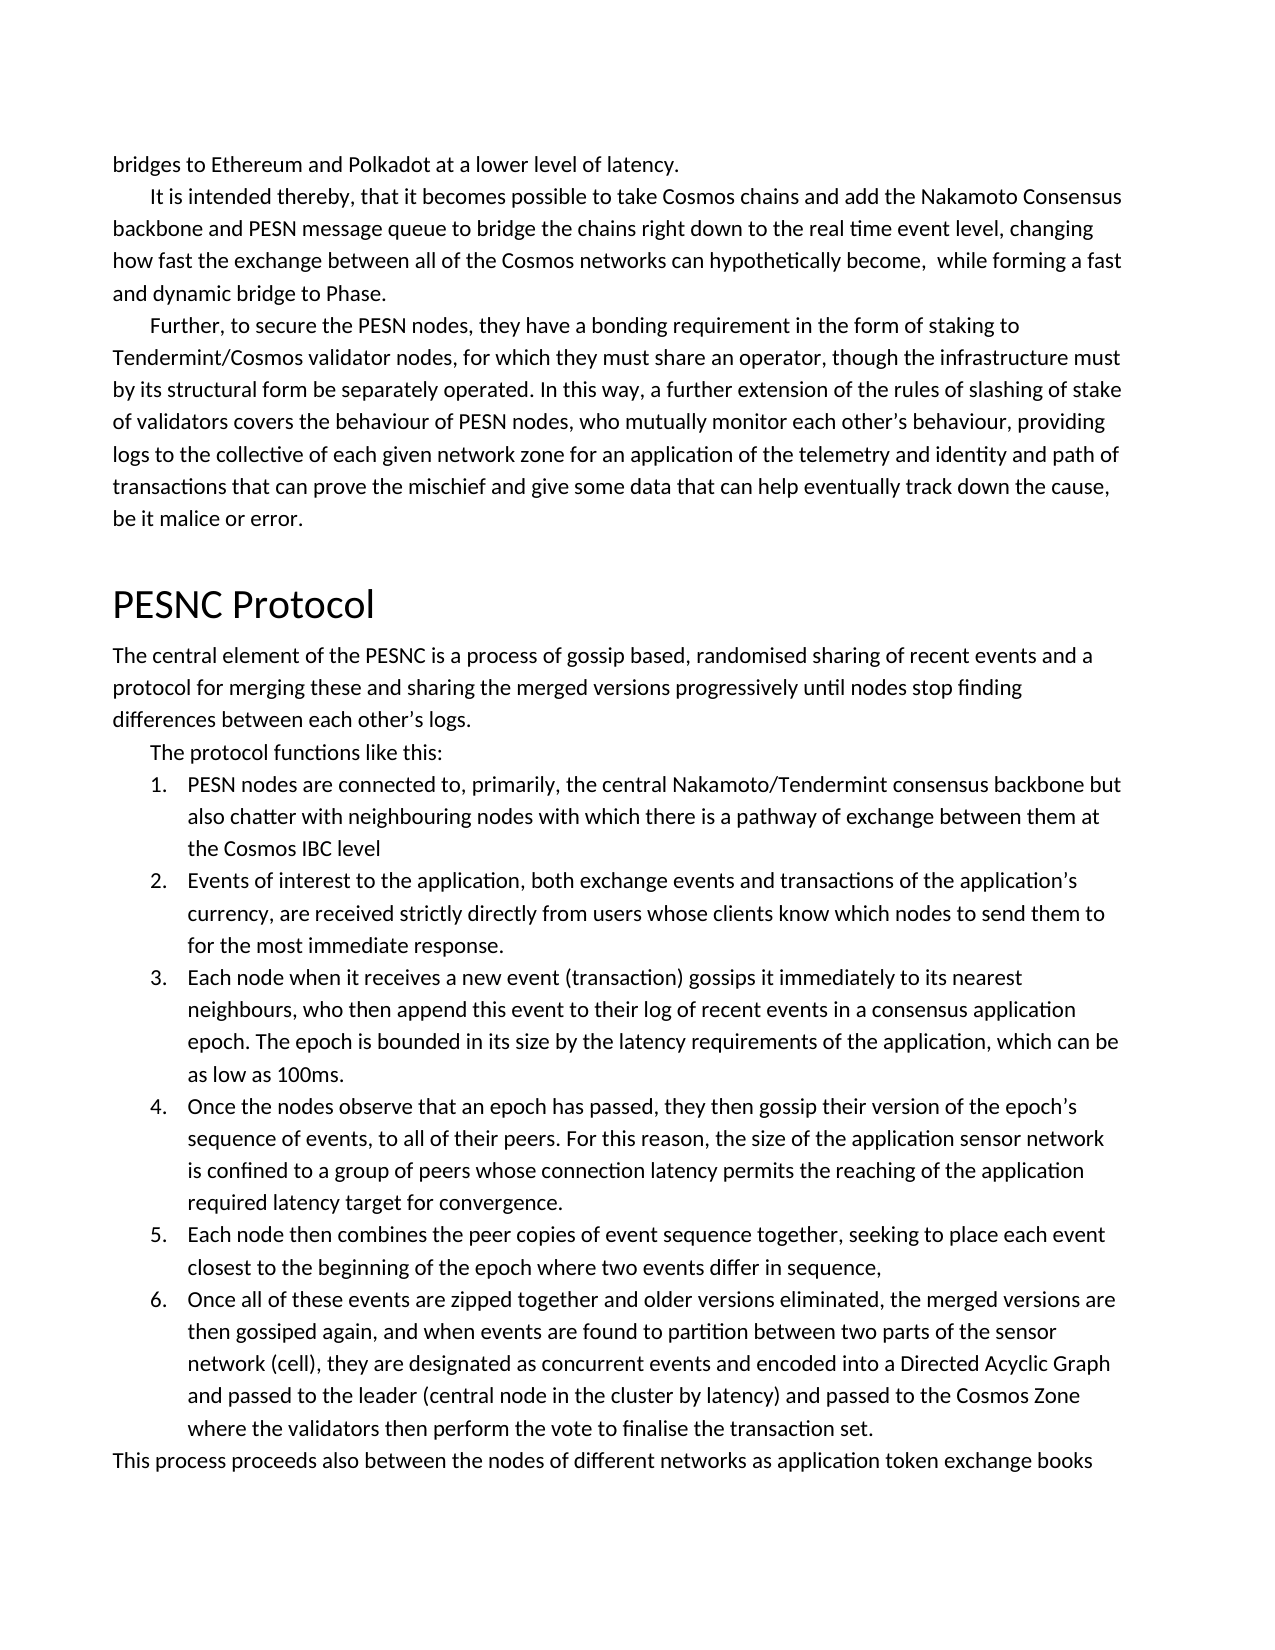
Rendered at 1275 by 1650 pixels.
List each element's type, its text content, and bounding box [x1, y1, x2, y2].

subtitle PESNC Protocol [112, 578, 1125, 629]
text The protocol functions like this: [112, 738, 1125, 766]
text This process proceeds also between the nodes of different networks as application token exchange books [112, 1446, 1125, 1474]
list Events of interest to the application, both exchange events and transactions of the application’s currency, are received strictly directly from users whose clients know which nodes to send them to for the most immediate response. [150, 867, 1125, 959]
text The central element of the PESNC is a process of gossip based, randomised sharing of recent events and a protocol for merging these and sharing the merged versions progressively until nodes stop finding differences between each other’s logs. [112, 641, 1125, 734]
list PESN nodes are connected to, primarily, the central Nakamoto/Tendermint consensus backbone but also chatter with neighbouring nodes with which there is a pathway of exchange between them at the Cosmos IBC level [150, 770, 1125, 862]
list Each node when it receives a new event (transaction) gossips it immediately to its nearest neighbours, who then append this event to their log of recent events in a consensus application epoch. The epoch is bounded in its size by the latency requirements of the application, which can be as low as 100ms. [150, 963, 1125, 1088]
list Once the nodes observe that an epoch has passed, they then gossip their version of the epoch’s sequence of events, to all of their peers. For this reason, the size of the application sensor network is confined to a group of peers whose connection latency permits the reaching of the application required latency target for convergence. [150, 1092, 1125, 1216]
text bridges to Ethereum and Polkadot at a lower level of latency. [112, 150, 1125, 178]
list Each node then combines the peer copies of event sequence together, seeking to place each event closest to the beginning of the epoch where two events differ in sequence, [150, 1221, 1125, 1281]
list Once all of these events are zipped together and older versions eliminated, the merged versions are then gossiped again, and when events are found to partition between two parts of the sensor network (cell), they are designated as concurrent events and encoded into a Directed Acyclic Graph and passed to the leader (central node in the cluster by latency) and passed to the Cosmos Zone where the validators then perform the vote to finalise the transaction set. [150, 1285, 1125, 1442]
text It is intended thereby, that it becomes possible to take Cosmos chains and add the Nakamoto Consensus backbone and PESN message queue to bridge the chains right down to the real time event level, changing how fast the exchange between all of the Cosmos networks can hypothetically become, while forming a fast and dynamic bridge to Phase. [112, 182, 1125, 307]
text Further, to secure the PESN nodes, they have a bonding requirement in the form of staking to Tendermint/Cosmos validator nodes, for which they must share an operator, though the infrastructure must by its structural form be separately operated. In this way, a further extension of the rules of slashing of stake of validators covers the behaviour of PESN nodes, who mutually monitor each other’s behaviour, providing logs to the collective of each given network zone for an application of the telemetry and identity and path of transactions that can prove the mischief and give some data that can help eventually track down the cause, be it malice or error. [112, 311, 1125, 532]
